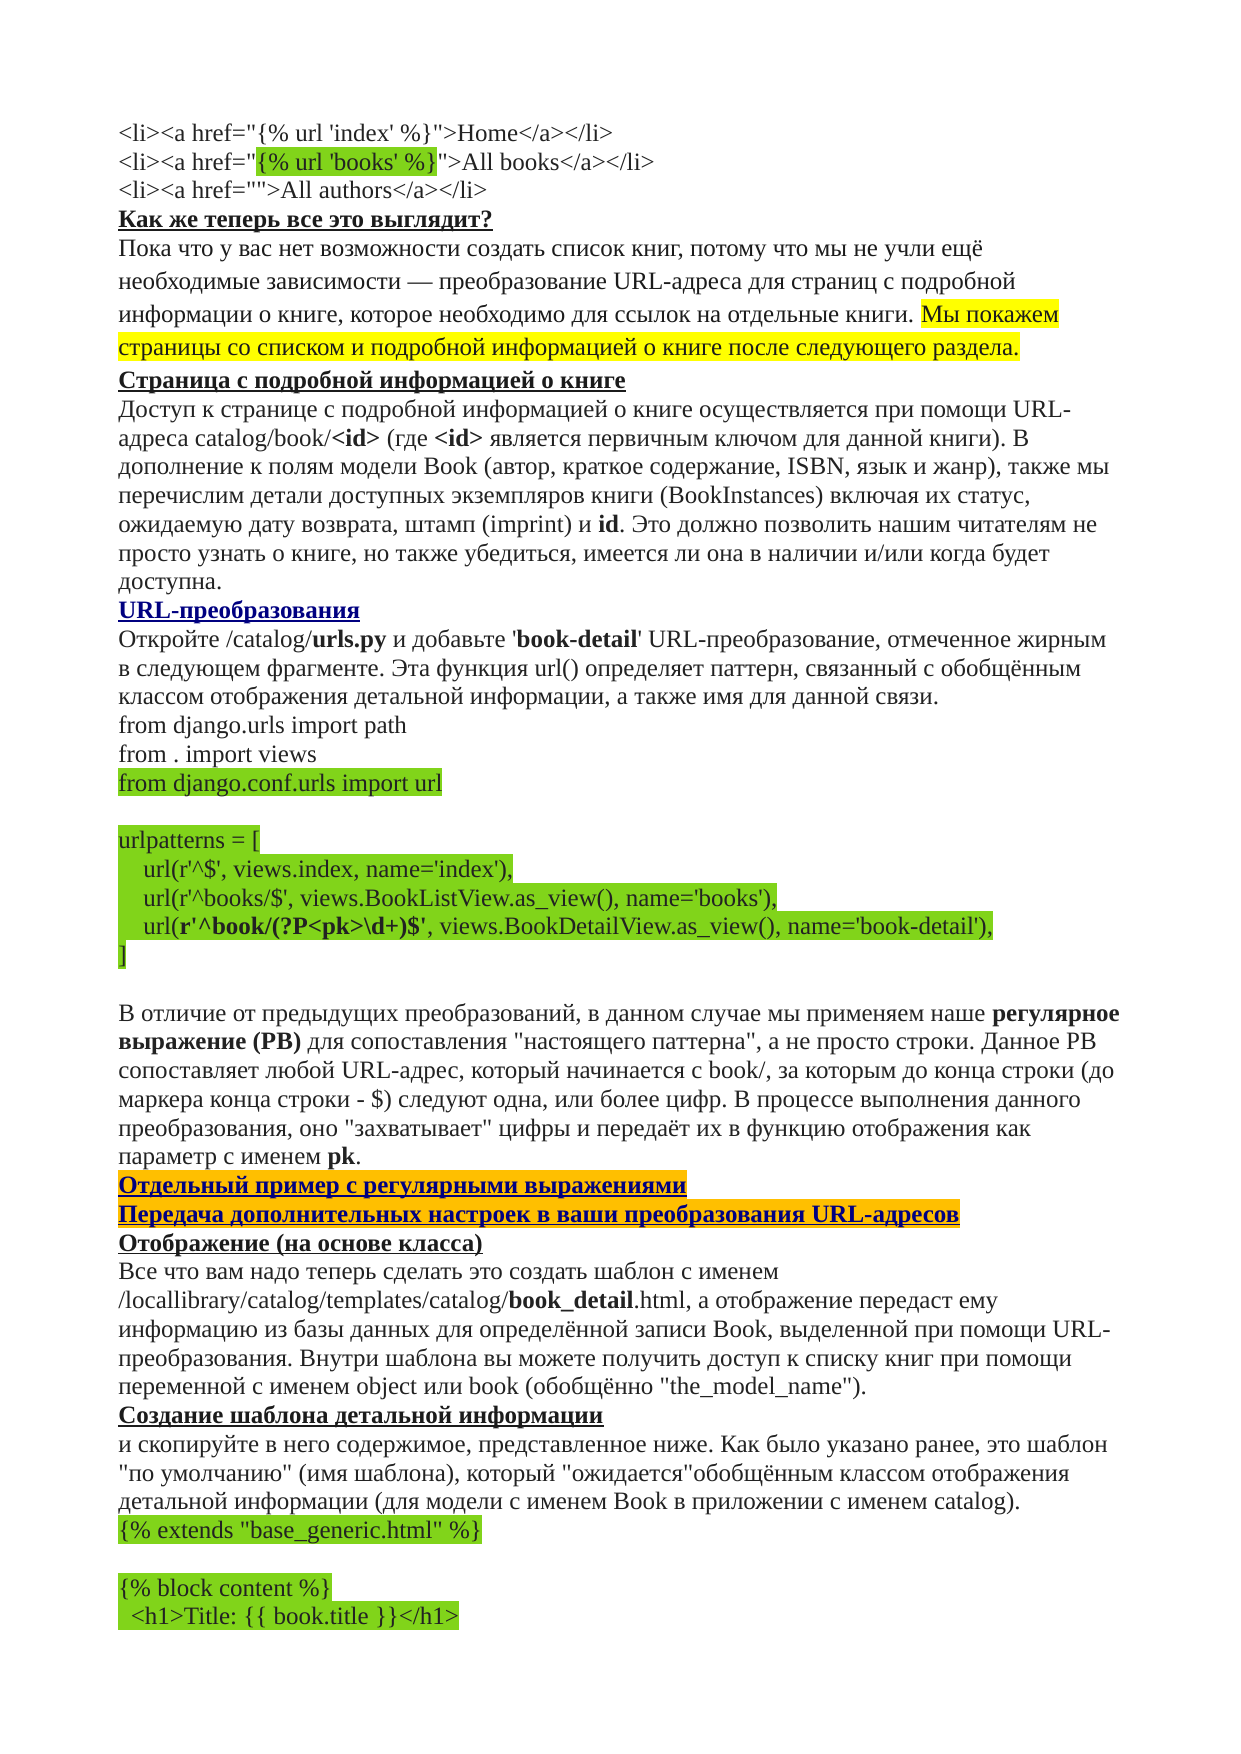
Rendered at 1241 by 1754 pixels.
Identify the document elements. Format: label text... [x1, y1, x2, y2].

text urlpatterns = [ [118, 825, 1122, 854]
text ] [118, 940, 1122, 969]
text Все что вам надо теперь сделать это создать шаблон с именем /locallibrary/catalog/templates/catalog/book_detail.html, а отображение передаст ему информацию из базы данных для определённой записи Book, выделенной при помощи URL-преобразования. Внутри шаблона вы можете получить доступ к списку книг при помощи переменной с именем object или book (обобщённо "the_model_name"). [118, 1256, 1122, 1400]
text from django.urls import path [118, 710, 1122, 739]
text from django.conf.urls import url [118, 768, 1122, 796]
text {% extends "base_generic.html" %} [118, 1515, 1122, 1544]
subtitle Отображение (на основе класса) [118, 1228, 1122, 1256]
text Отдельный пример с регулярными выражениями [118, 1170, 1122, 1199]
text <li><a href="{% url 'index' %}">Home</a></li> [118, 118, 1122, 147]
text url(r'^$', views.index, name='index'), [118, 854, 1122, 883]
text URL-преобразования [118, 595, 1122, 624]
text <li><a href="{% url 'books' %}">All books</a></li> [118, 147, 1122, 176]
text <li><a href="">All authors</a></li> [118, 176, 1122, 204]
subtitle Страница с подробной информацией о книге [118, 365, 1122, 394]
text {% block content %} [118, 1573, 1122, 1601]
text url(r'^books/$', views.BookListView.as_view(), name='books'), [118, 883, 1122, 911]
text url(r'^book/(?P<pk>\d+)$', views.BookDetailView.as_view(), name='book-detail'), [118, 911, 1122, 940]
text В отличие от предыдущих преобразований, в данном случае мы применяем наше регулярное выражение (РВ) для сопоставления "настоящего паттерна", а не просто строки. Данное РВ сопоставляет любой URL-адрес, который начинается с book/, за которым до конца строки (до маркера конца строки - $) следуют одна, или более цифр. В процессе выполнения данного преобразования, оно "захватывает" цифры и передаёт их в функцию отображения как параметр с именем pk. [118, 998, 1122, 1170]
text Откройте /catalog/urls.py и добавьте 'book-detail' URL-преобразование, отмеченное жирным в следующем фрагменте. Эта функция url() определяет паттерн, связанный с обобщённым классом отображения детальной информации, а также имя для данной связи. [118, 624, 1122, 710]
text и скопируйте в него содержимое, представленное ниже. Как было указано ранее, это шаблон "по умолчанию" (имя шаблона), который "ожидается"обобщённым классом отображения детальной информации (для модели с именем Book в приложении с именем catalog). [118, 1429, 1122, 1515]
subtitle Как же теперь все это выглядит? [118, 204, 1122, 233]
text Доступ к странице с подробной информацией о книге осуществляется при помощи URL-адреса catalog/book/<id> (где <id> является первичным ключом для данной книги). В дополнение к полям модели Book (автор, краткое содержание, ISBN, язык и жанр), также мы перечислим детали доступных экземпляров книги (BookInstances) включая их статус, ожидаемую дату возврата, штамп (imprint) и id. Это должно позволить нашим читателям не просто узнать о книге, но также убедиться, имеется ли она в наличии и/или когда будет доступна. [118, 394, 1122, 595]
text <h1>Title: {{ book.title }}</h1> [118, 1601, 1122, 1630]
text Пока что у вас нет возможности создать список книг, потому что мы не учли ещё необходимые зависимости — преобразование URL-адреса для страниц с подробной информации о книге, которое необходимо для ссылок на отдельные книги. Мы покажем страницы со списком и подробной информацией о книге после следующего раздела. [118, 233, 1122, 361]
text from . import views [118, 739, 1122, 768]
subtitle Создание шаблона детальной информации [118, 1400, 1122, 1429]
text Передача дополнительных настроек в ваши преобразования URL-адресов [118, 1199, 1122, 1228]
